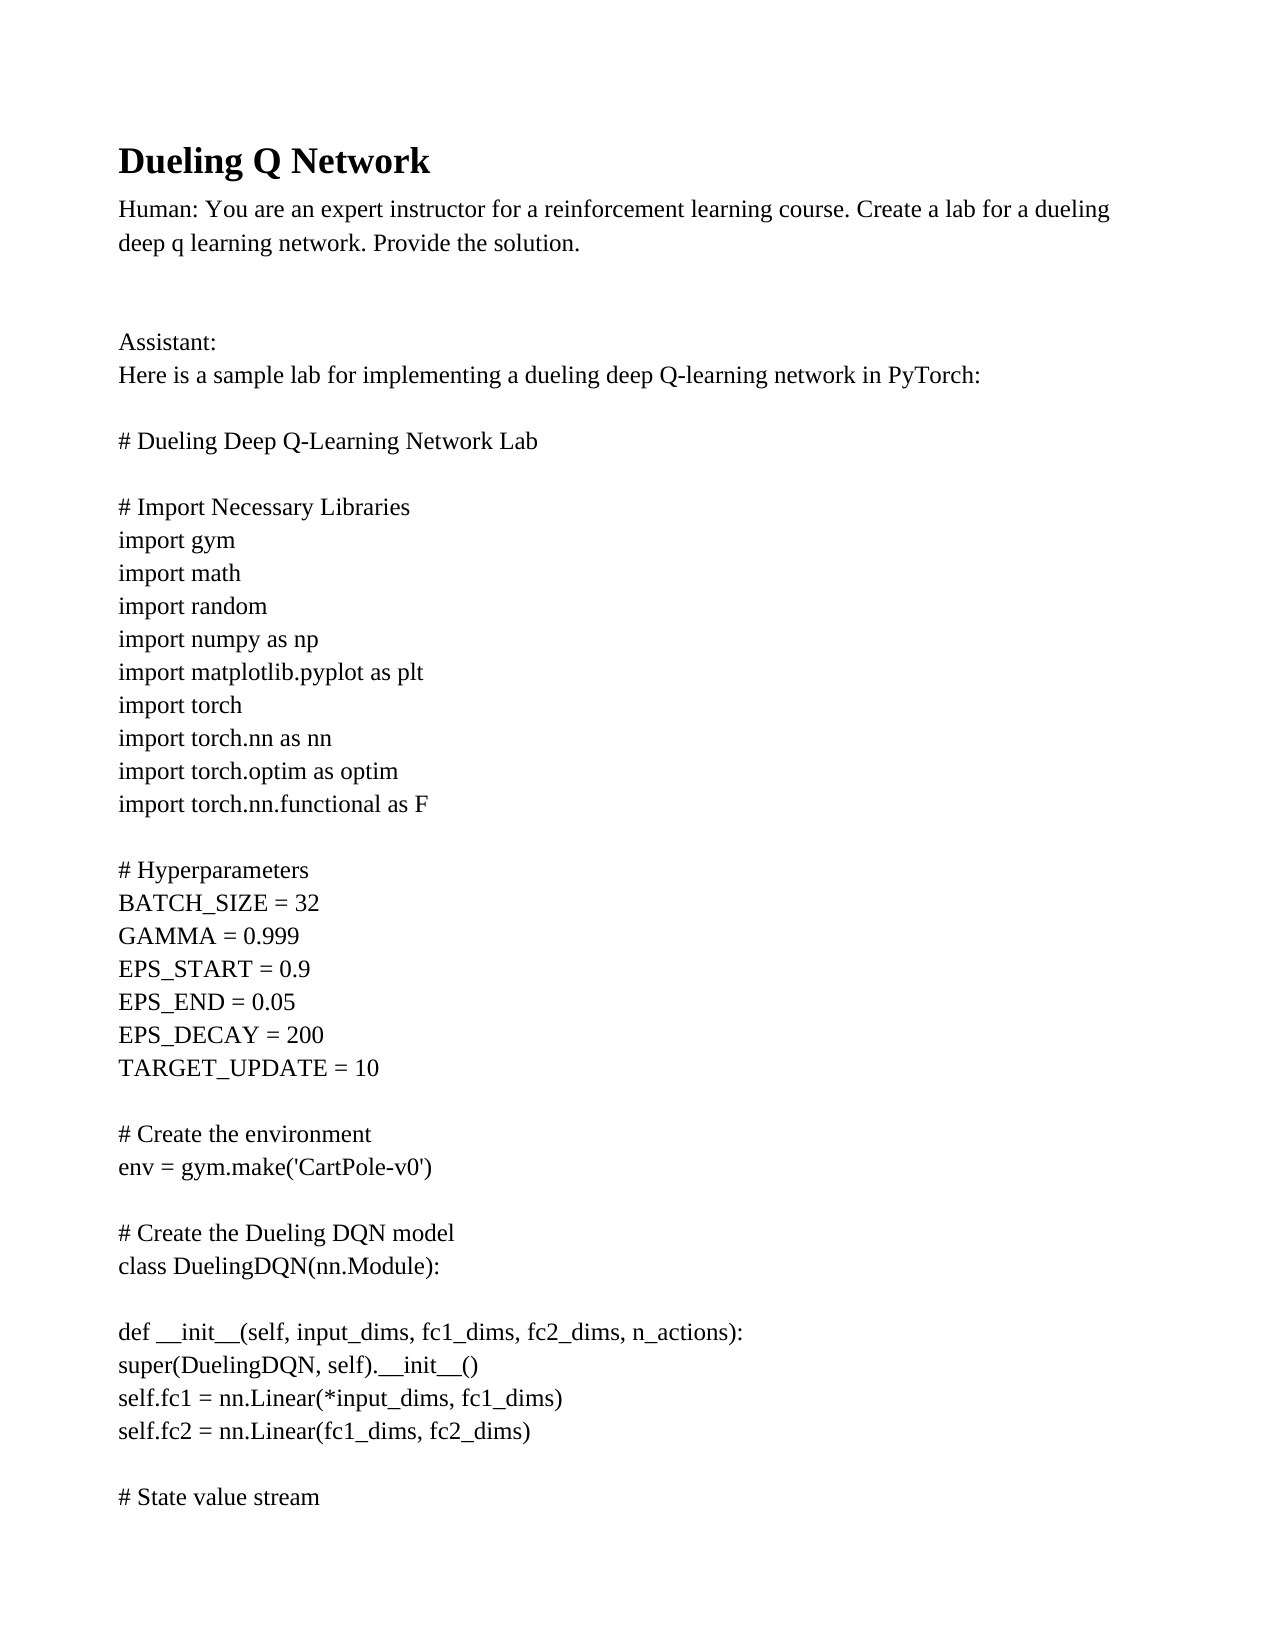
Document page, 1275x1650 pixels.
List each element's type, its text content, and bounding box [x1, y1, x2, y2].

subtitle Dueling Q Network [118, 139, 1157, 182]
text Human: You are an expert instructor for a reinforcement learning course. Create a lab for a dueling deep q learning network. Provide the solution. Assistant: Here is a sample lab for implementing a dueling deep Q-learning network in PyTorch: # Dueling Deep Q-Learning Network Lab # Import Necessary Libraries import gym import math import random import numpy as np import matplotlib.pyplot as plt import torch import torch.nn as nn import torch.optim as optim import torch.nn.functional as F # Hyperparameters BATCH_SIZE = 32 GAMMA = 0.999 EPS_START = 0.9 EPS_END = 0.05 EPS_DECAY = 200 TARGET_UPDATE = 10 # Create the environment env = gym.make('CartPole-v0') # Create the Dueling DQN model class DuelingDQN(nn.Module): def __init__(self, input_dims, fc1_dims, fc2_dims, n_actions): super(DuelingDQN, self).__init__() self.fc1 = nn.Linear(*input_dims, fc1_dims) self.fc2 = nn.Linear(fc1_dims, fc2_dims) # State value stream [118, 194, 1157, 1511]
